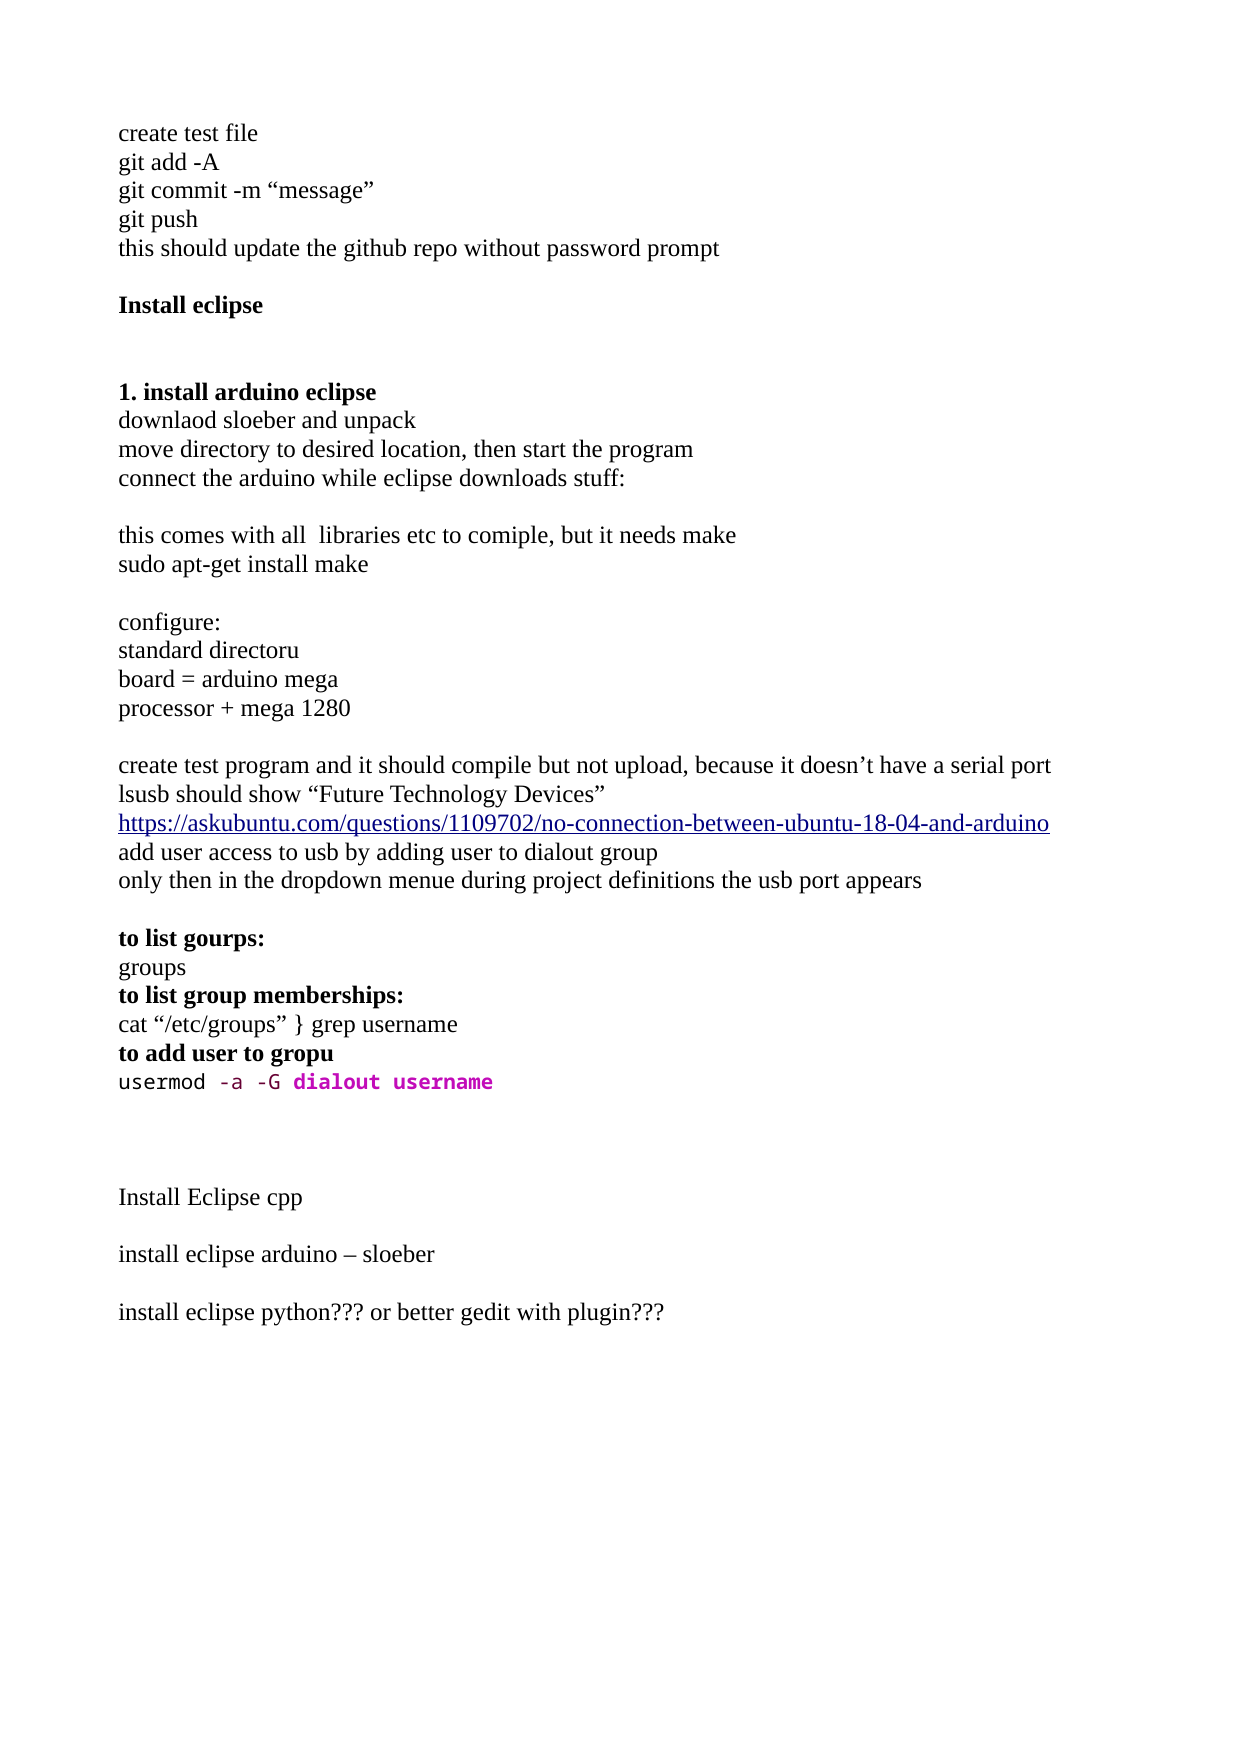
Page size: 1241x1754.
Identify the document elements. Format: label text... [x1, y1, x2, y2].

text git push [118, 204, 1122, 233]
text create test program and it should compile but not upload, because it doesn’t have a serial port [118, 751, 1122, 779]
text standard directoru [118, 636, 1122, 664]
text lsusb should show “Future Technology Devices” [118, 779, 1122, 808]
text install eclipse arduino – sloeber [118, 1239, 1122, 1268]
text move directory to desired location, then start the program [118, 434, 1122, 463]
text add user access to usb by adding user to dialout group [118, 837, 1122, 866]
text 1. install arduino eclipse [118, 377, 1122, 406]
text this should update the github repo without password prompt [118, 233, 1122, 262]
text only then in the dropdown menue during project definitions the usb port appears [118, 866, 1122, 894]
text git commit -m “message” [118, 176, 1122, 204]
text install eclipse python??? or better gedit with plugin??? [118, 1297, 1122, 1325]
text connect the arduino while eclipse downloads stuff: [118, 463, 1122, 492]
text create test file [118, 118, 1122, 147]
text configure: [118, 607, 1122, 636]
text https://askubuntu.com/questions/1109702/no-connection-between-ubuntu-18-04-and-arduino [118, 808, 1122, 837]
text to add user to gropu [118, 1038, 1122, 1067]
text this comes with all libraries etc to comiple, but it needs make [118, 521, 1122, 549]
text groups [118, 952, 1122, 981]
text to list gourps: [118, 923, 1122, 952]
text cat “/etc/groups” } grep username [118, 1009, 1122, 1038]
text downlaod sloeber and unpack [118, 406, 1122, 434]
text processor + mega 1280 [118, 693, 1122, 722]
text Install Eclipse cpp [118, 1182, 1122, 1210]
text Install eclipse [118, 291, 1122, 319]
text sudo apt-get install make [118, 549, 1122, 578]
text board = arduino mega [118, 664, 1122, 693]
text git add -A [118, 147, 1122, 176]
text usermod -a -G dialout username [118, 1067, 1122, 1095]
text to list group memberships: [118, 981, 1122, 1009]
